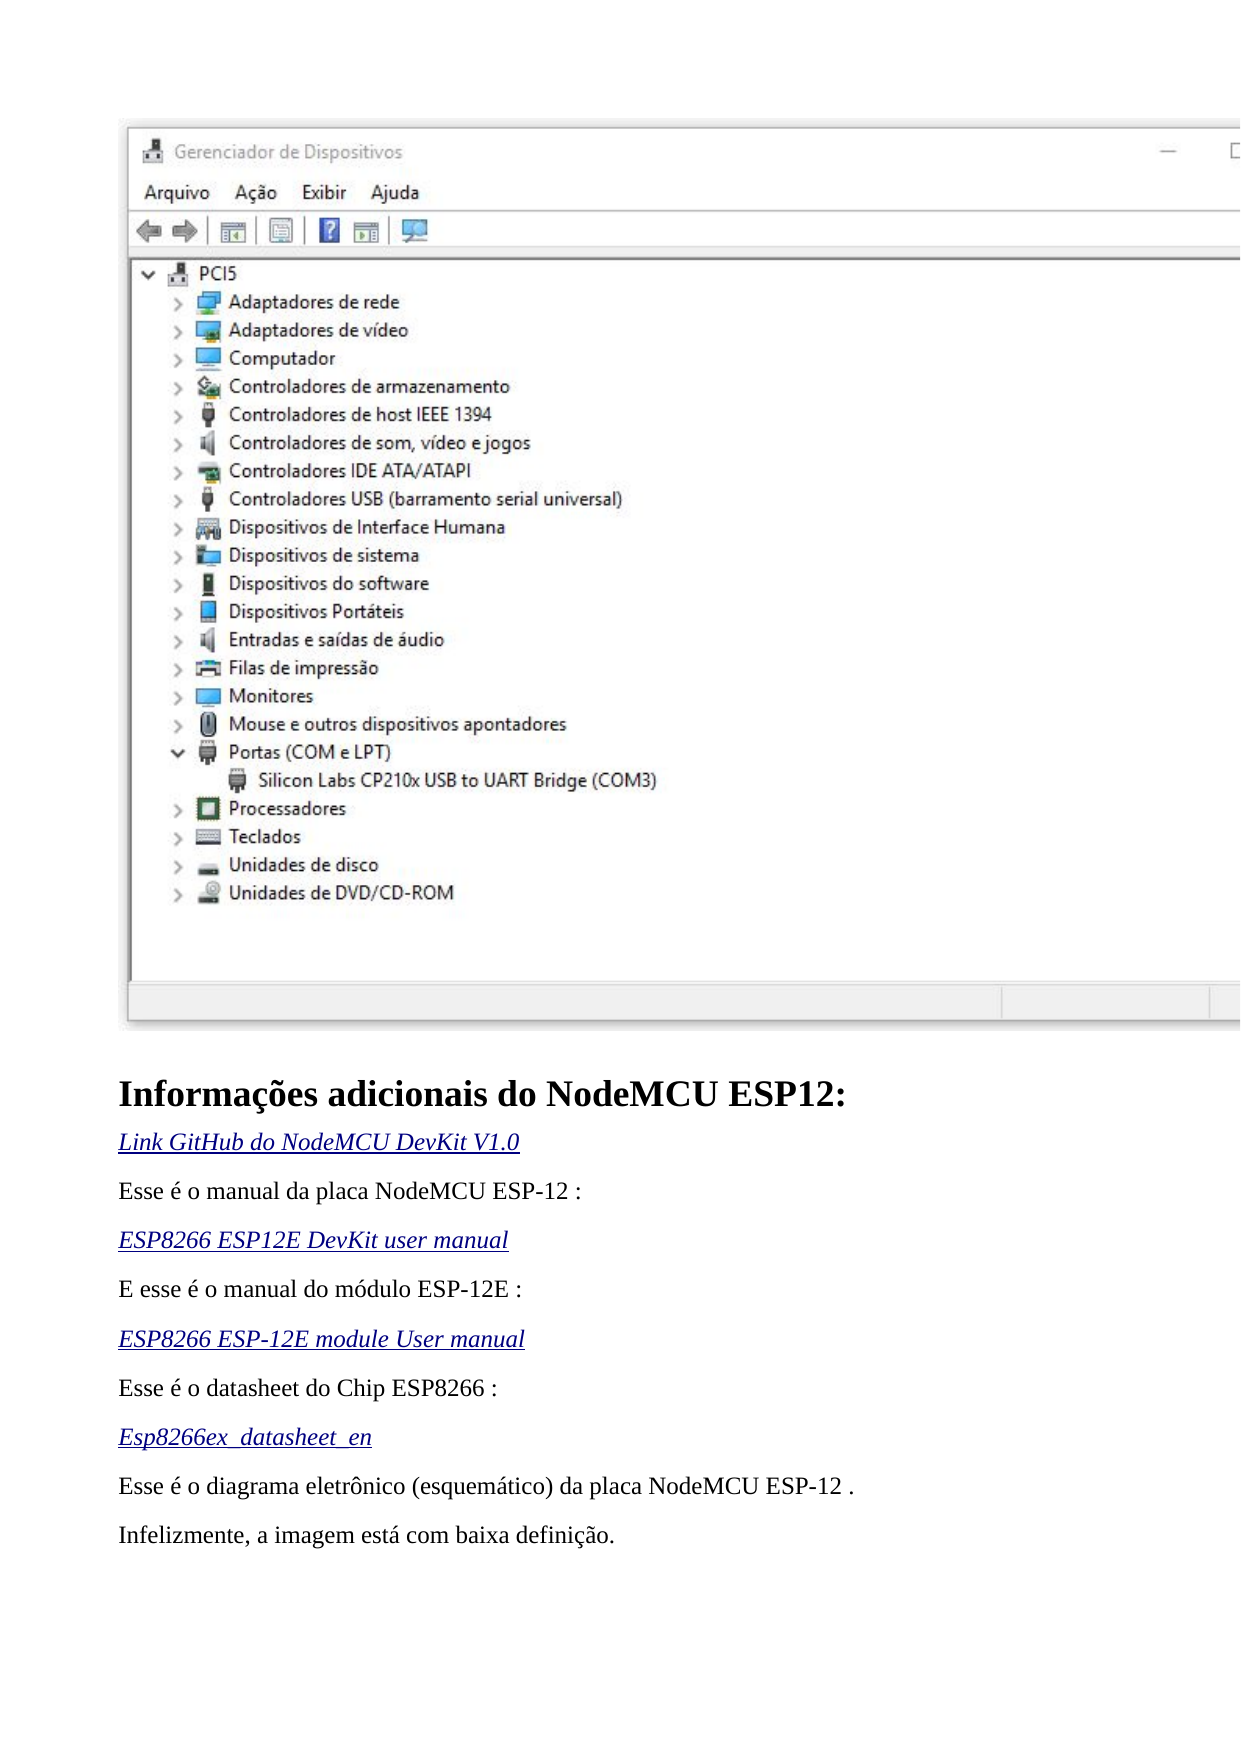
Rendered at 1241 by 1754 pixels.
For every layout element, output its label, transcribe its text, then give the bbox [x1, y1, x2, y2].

text ESP8266 ESP12E DevKit user manual [118, 1226, 1122, 1254]
text ESP8266 ESP-12E module User manual [118, 1324, 1122, 1352]
text Esse é o datasheet do Chip ESP8266 : [118, 1373, 1122, 1401]
text Esse é o diagrama eletrônico (esquemático) da placa NodeMCU ESP-12 . [118, 1471, 1122, 1499]
picture [118, 118, 1241, 1031]
text Link GitHub do NodeMCU DevKit V1.0 [118, 1127, 1122, 1156]
text Esse é o manual da placa NodeMCU ESP-12 : [118, 1176, 1122, 1205]
subtitle Informações adicionais do NodeMCU ESP12: [118, 1072, 1122, 1115]
text Infelizmente, a imagem está com baixa definição. [118, 1520, 1122, 1549]
text Esp8266ex_datasheet_en [118, 1422, 1122, 1451]
text E esse é o manual do módulo ESP-12E : [118, 1274, 1122, 1303]
